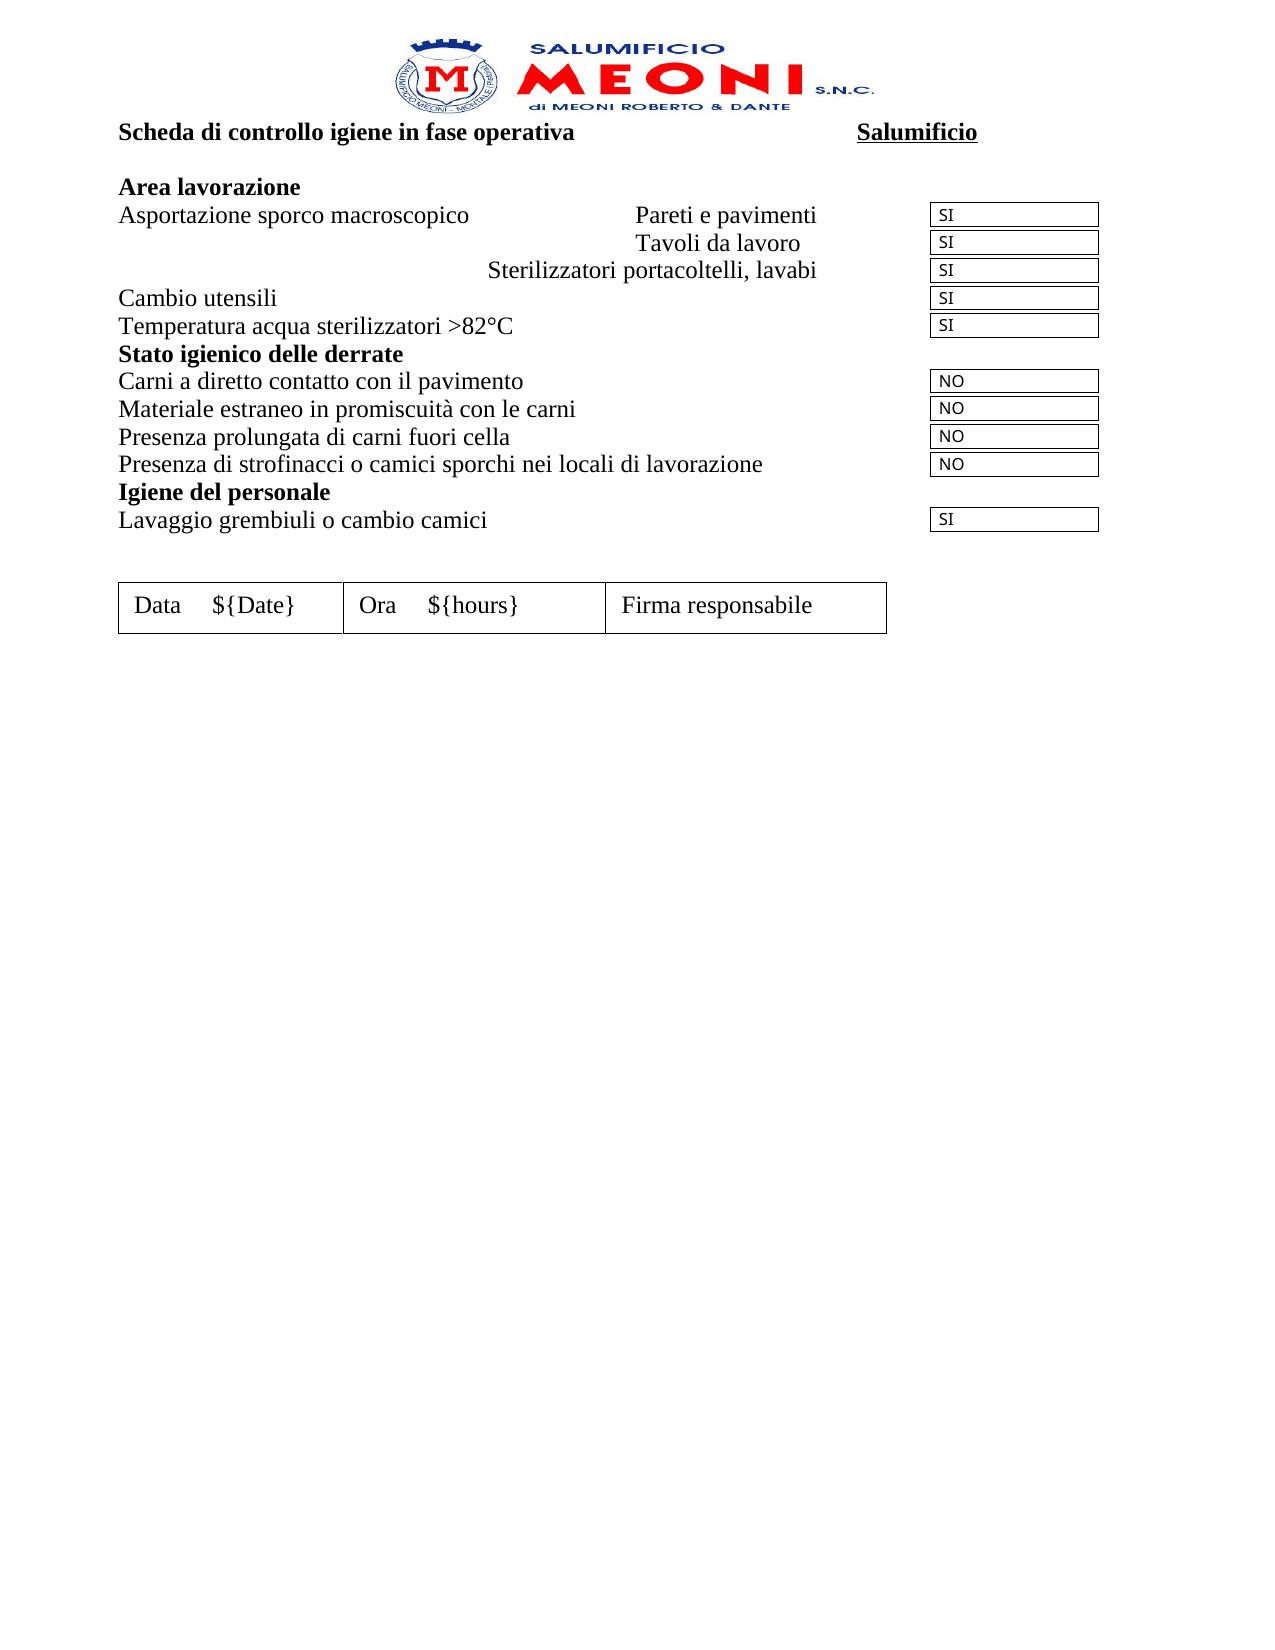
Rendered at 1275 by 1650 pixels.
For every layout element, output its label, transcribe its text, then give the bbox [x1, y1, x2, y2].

subtitle Stato igienico delle derrate [118, 340, 1157, 367]
subtitle Area lavorazione [118, 173, 1157, 201]
text Lavaggio grembiuli o cambio camici [118, 506, 1157, 534]
text Presenza di strofinacci o camici sporchi nei locali di lavorazione [118, 451, 1157, 478]
text Firma responsabile [621, 591, 871, 619]
text Presenza prolungata di carni fuori cella [118, 423, 1157, 451]
text Sterilizzatori portacoltelli, lavabi [118, 257, 1157, 284]
text Ora ${hours} [359, 591, 589, 619]
text Temperatura acqua sterilizzatori >82°C [118, 312, 1157, 340]
text Cambio utensili [118, 284, 1157, 312]
text Carni a diretto contatto con il pavimento [118, 367, 1157, 395]
text Data ${Date} [134, 591, 327, 619]
subtitle Scheda di controllo igiene in fase operativa Salumificio [118, 38, 1157, 146]
text Asportazione sporco macroscopico Pareti e pavimenti [118, 201, 1157, 229]
text Materiale estraneo in promiscuità con le carni [118, 395, 1157, 423]
subtitle Igiene del personale [118, 478, 1157, 506]
picture [390, 39, 874, 117]
text Tavoli da lavoro [118, 229, 1157, 257]
